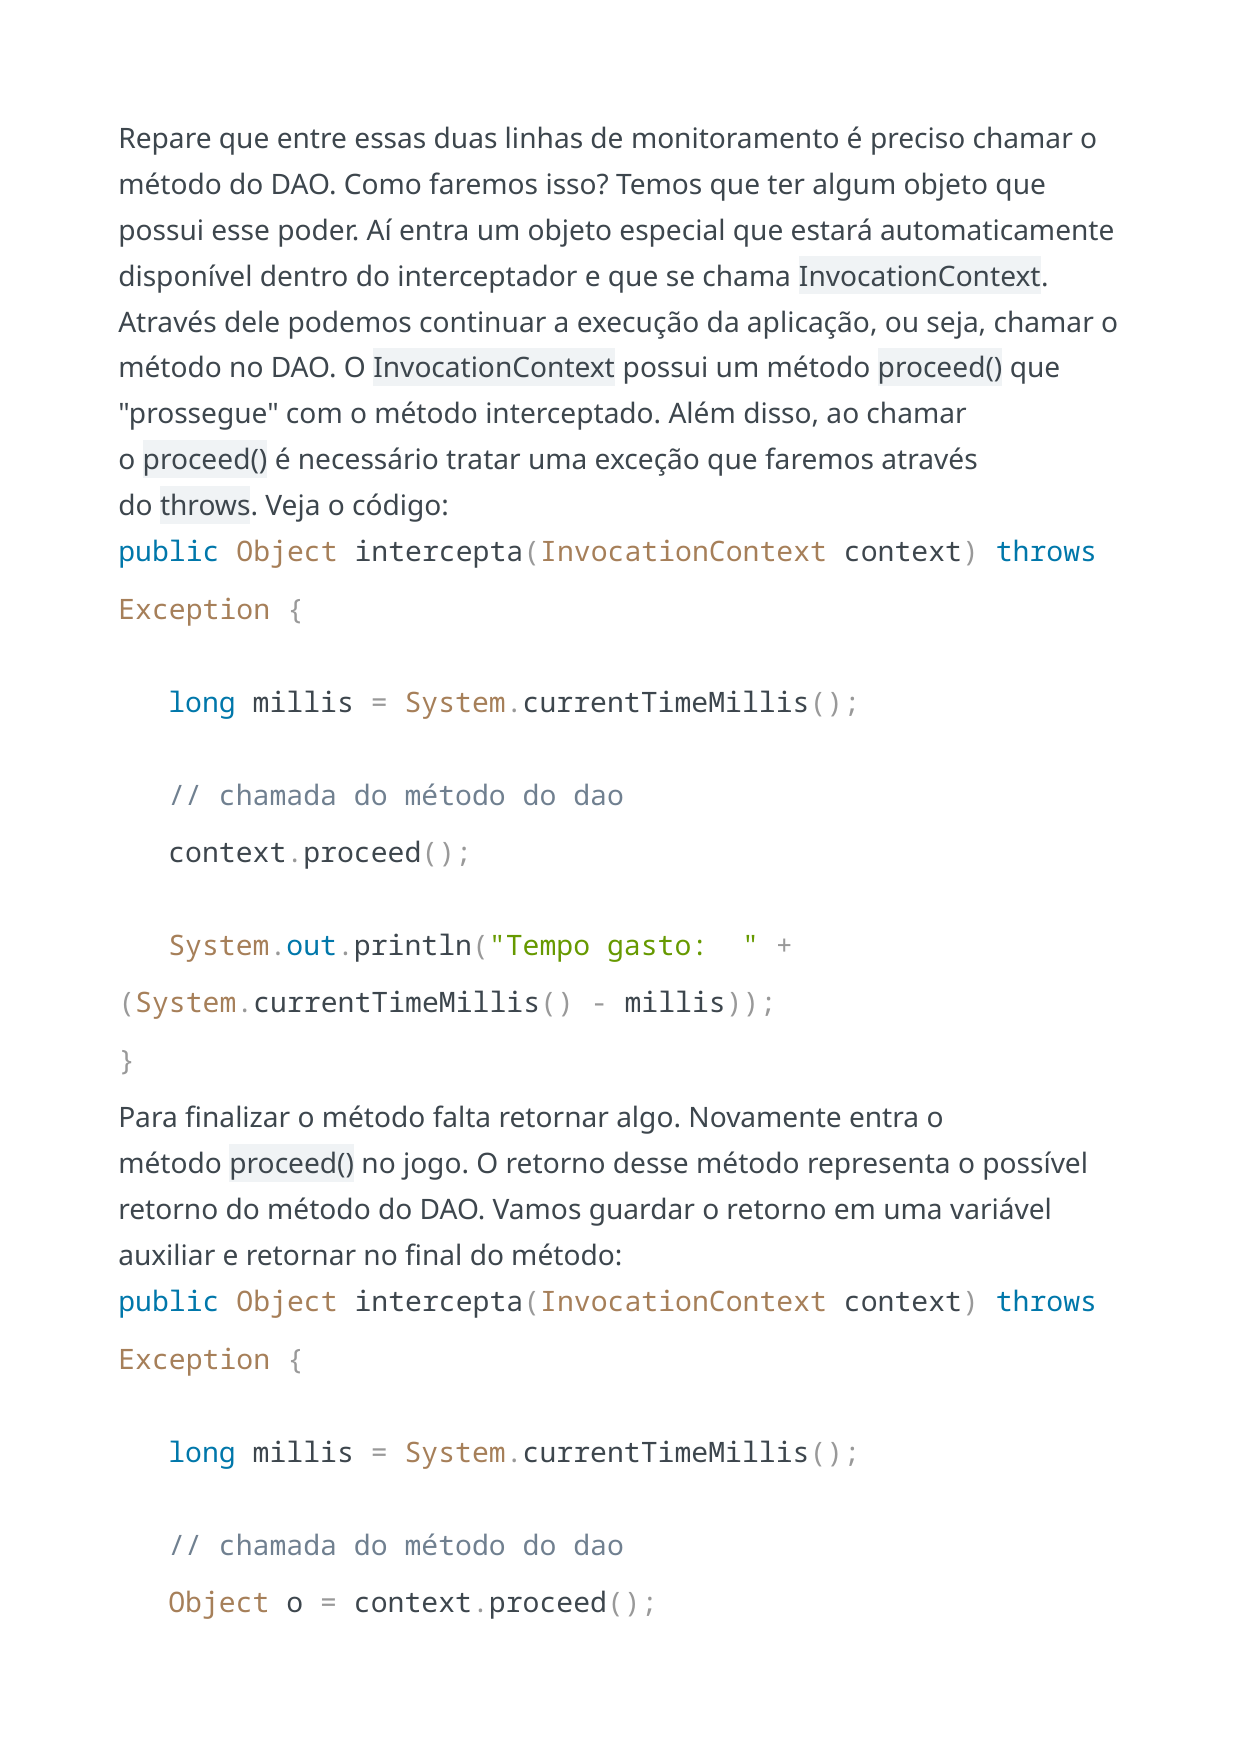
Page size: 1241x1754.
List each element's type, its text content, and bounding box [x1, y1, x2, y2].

text Object o = context.proceed(); [118, 1582, 1122, 1621]
text Repare que entre essas duas linhas de monitoramento é preciso chamar o método do DAO. Como faremos isso? Temos que ter algum objeto que possui esse poder. Aí entra um objeto especial que estará automaticamente disponível dentro do interceptador e que se chama InvocationContext. Através dele podemos continuar a execução da aplicação, ou seja, chamar o método no DAO. O InvocationContext possui um método proceed() que "prossegue" com o método interceptado. Além disso, ao chamar o proceed() é necessário tratar uma exceção que faremos através do throws. Veja o código: [118, 118, 1122, 524]
text public Object intercepta(InvocationContext context) throws Exception { [118, 1282, 1122, 1377]
text Para finalizar o método falta retornar algo. Novamente entra o método proceed() no jogo. O retorno desse método representa o possível retorno do método do DAO. Vamos guardar o retorno em uma variável auxiliar e retornar no final do método: [118, 1098, 1122, 1274]
text context.proceed(); [118, 832, 1122, 871]
text // chamada do método do dao [118, 1525, 1122, 1563]
text // chamada do método do dao [118, 775, 1122, 813]
text public Object intercepta(InvocationContext context) throws Exception { [118, 532, 1122, 627]
text } [118, 1040, 1122, 1079]
text long millis = System.currentTimeMillis(); [118, 682, 1122, 720]
text System.out.println("Tempo gasto: " + (System.currentTimeMillis() - millis)); [118, 925, 1122, 1021]
text long millis = System.currentTimeMillis(); [118, 1432, 1122, 1470]
